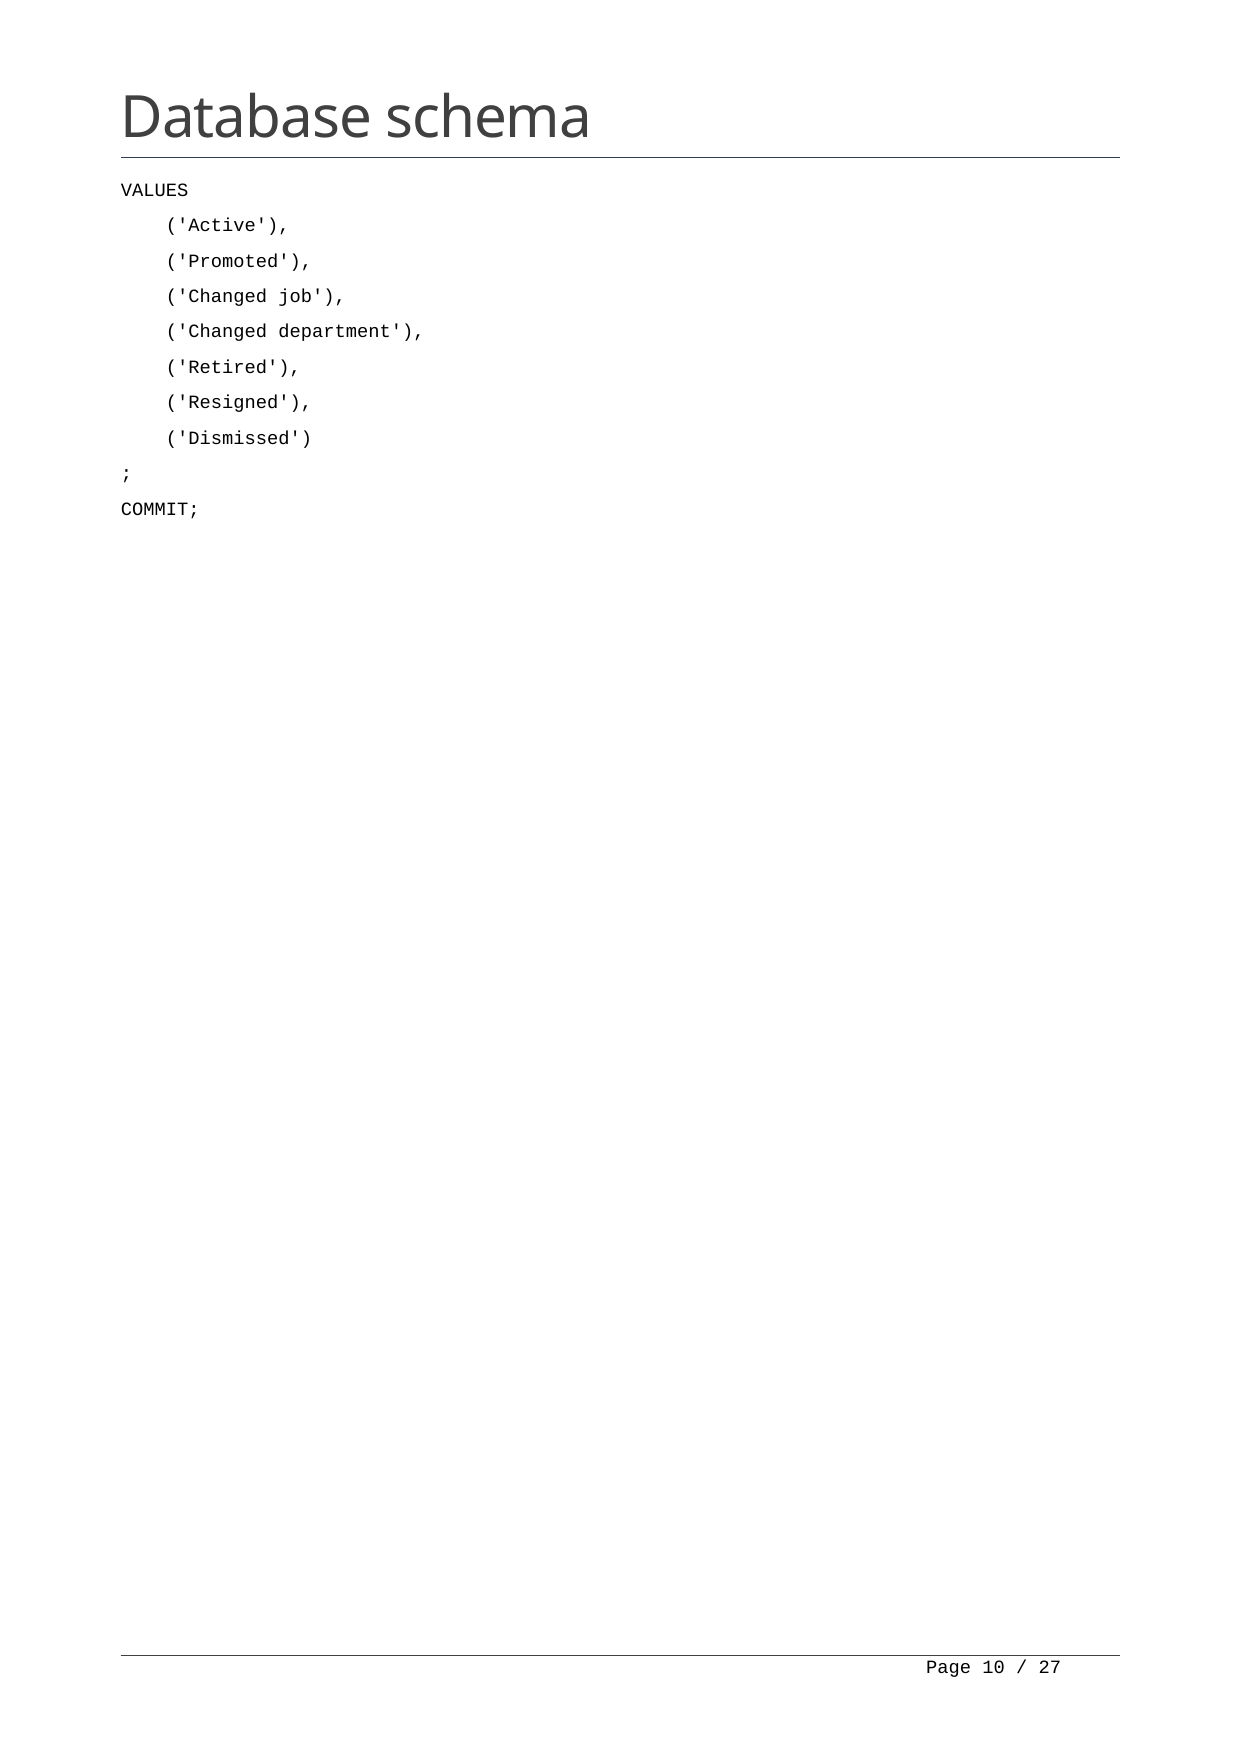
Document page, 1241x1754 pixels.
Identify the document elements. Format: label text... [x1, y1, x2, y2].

text VALUES [121, 181, 1120, 202]
text ('Resigned'), [121, 393, 1120, 414]
text ('Active'), [121, 216, 1120, 237]
text ('Changed job'), [121, 287, 1120, 308]
text ; [121, 464, 1120, 485]
text ('Promoted'), [121, 251, 1120, 273]
text COMMIT; [121, 499, 1120, 521]
text ('Retired'), [121, 358, 1120, 379]
text ('Changed department'), [121, 322, 1120, 343]
text ('Dismissed') [121, 428, 1120, 450]
